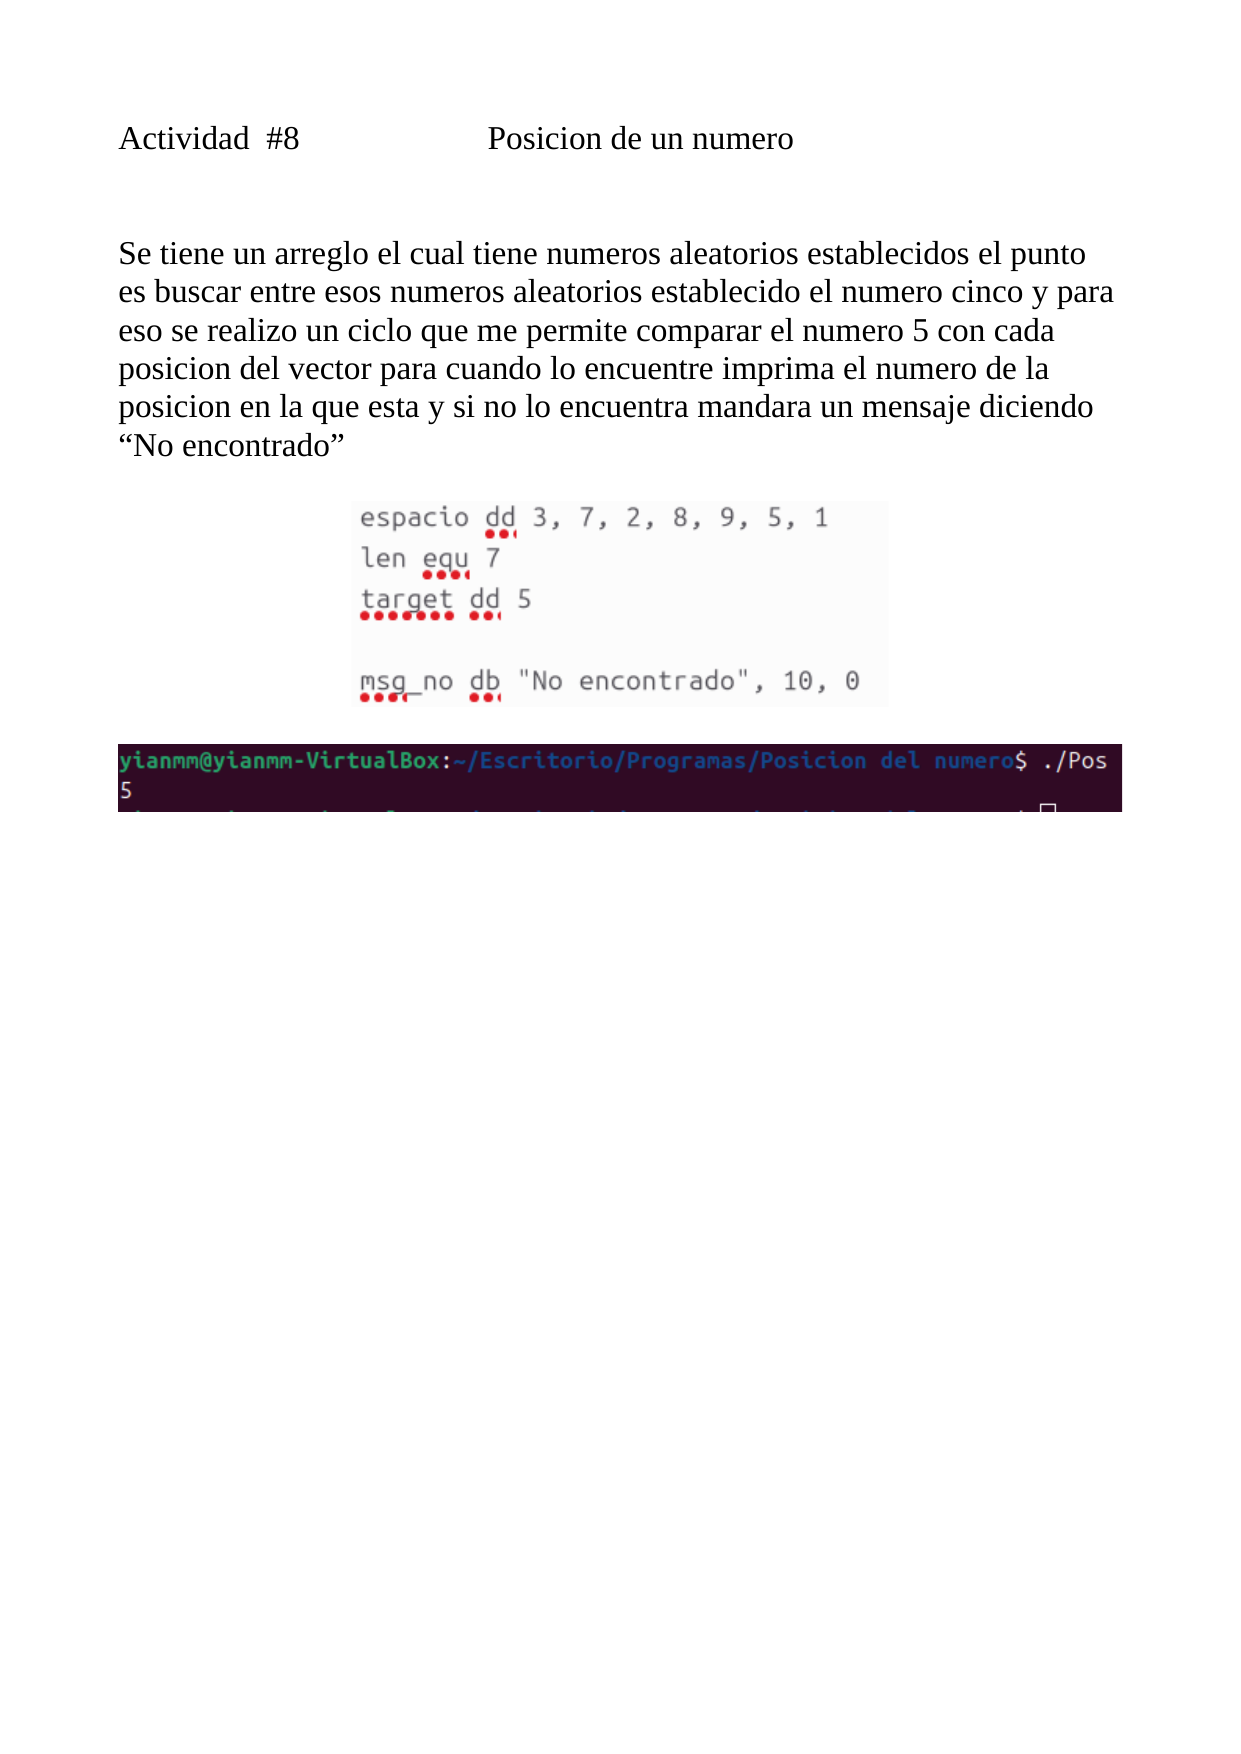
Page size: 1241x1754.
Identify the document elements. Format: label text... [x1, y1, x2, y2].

text Actividad #8 Posicion de un numero [118, 118, 1122, 156]
picture [351, 501, 889, 707]
picture [118, 744, 1123, 812]
text Se tiene un arreglo el cual tiene numeros aleatorios establecidos el punto es buscar entre esos numeros aleatorios establecido el numero cinco y para eso se realizo un ciclo que me permite comparar el numero 5 con cada posicion del vector para cuando lo encuentre imprima el numero de la posicion en la que esta y si no lo encuentra mandara un mensaje diciendo “No encontrado” [118, 233, 1122, 463]
